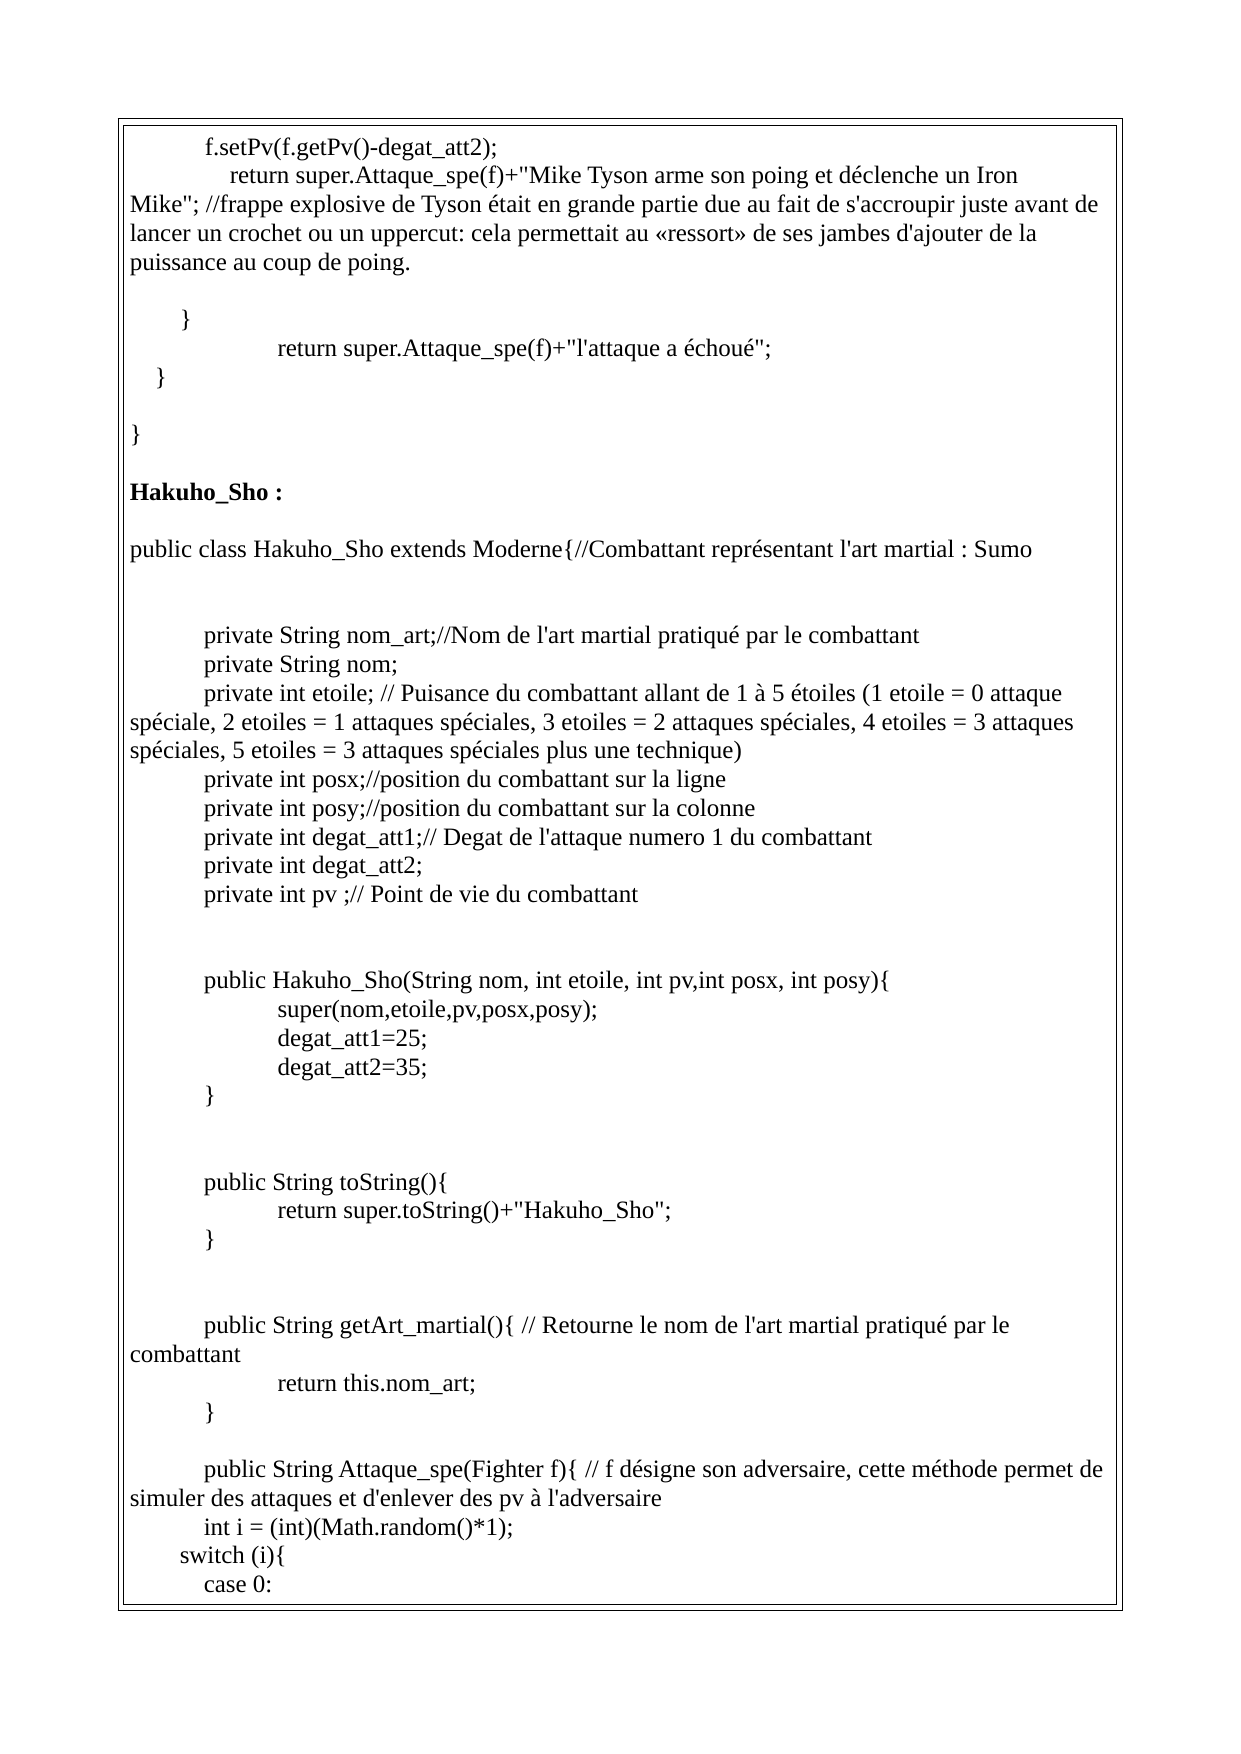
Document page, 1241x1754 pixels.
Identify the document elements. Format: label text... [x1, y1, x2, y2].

table_header Copier / coller vos classes et interfaces à partir d'ici : [119, 119, 1122, 1610]
table_header f.setPv(f.getPv()-degat_att2); return super.Attaque_spe(f)+"Mike Tyson arme son poing et déclenche un Iron Mike"; //frappe explosive de Tyson était en grande partie due au fait de s'accroupir juste avant de lancer un crochet ou un uppercut: cela permettait au «ressort» de ses jambes d'ajouter de la puissance au coup de poing. } return super.Attaque_spe(f)+"l'attaque a échoué"; } } Hakuho_Sho : public class Hakuho_Sho extends Moderne{//Combattant représentant l'art martial : Sumo private String nom_art;//Nom de l'art martial pratiqué par le combattant private String nom; private int etoile; // Puisance du combattant allant de 1 à 5 étoiles (1 etoile = 0 attaque spéciale, 2 etoiles = 1 attaques spéciales, 3 etoiles = 2 attaques spéciales, 4 etoiles = 3 attaques spéciales, 5 etoiles = 3 attaques spéciales plus une technique) private int posx;//position du combattant sur la ligne private int posy;//position du combattant sur la colonne private int degat_att1;// Degat de l'attaque numero 1 du combattant private int degat_att2; private int pv ;// Point de vie du combattant public Hakuho_Sho(String nom, int etoile, int pv,int posx, int posy){ super(nom,etoile,pv,posx,posy); degat_att1=25; degat_att2=35; } public String toString(){ return super.toString()+"Hakuho_Sho"; } public String getArt_martial(){ // Retourne le nom de l'art martial pratiqué par le combattant return this.nom_art; } public String Attaque_spe(Fighter f){ // f désigne son adversaire, cette méthode permet de simuler des attaques et d'enlever des pv à l'adversaire int i = (int)(Math.random()*1); switch (i){ case 0: [124, 126, 1116, 1604]
